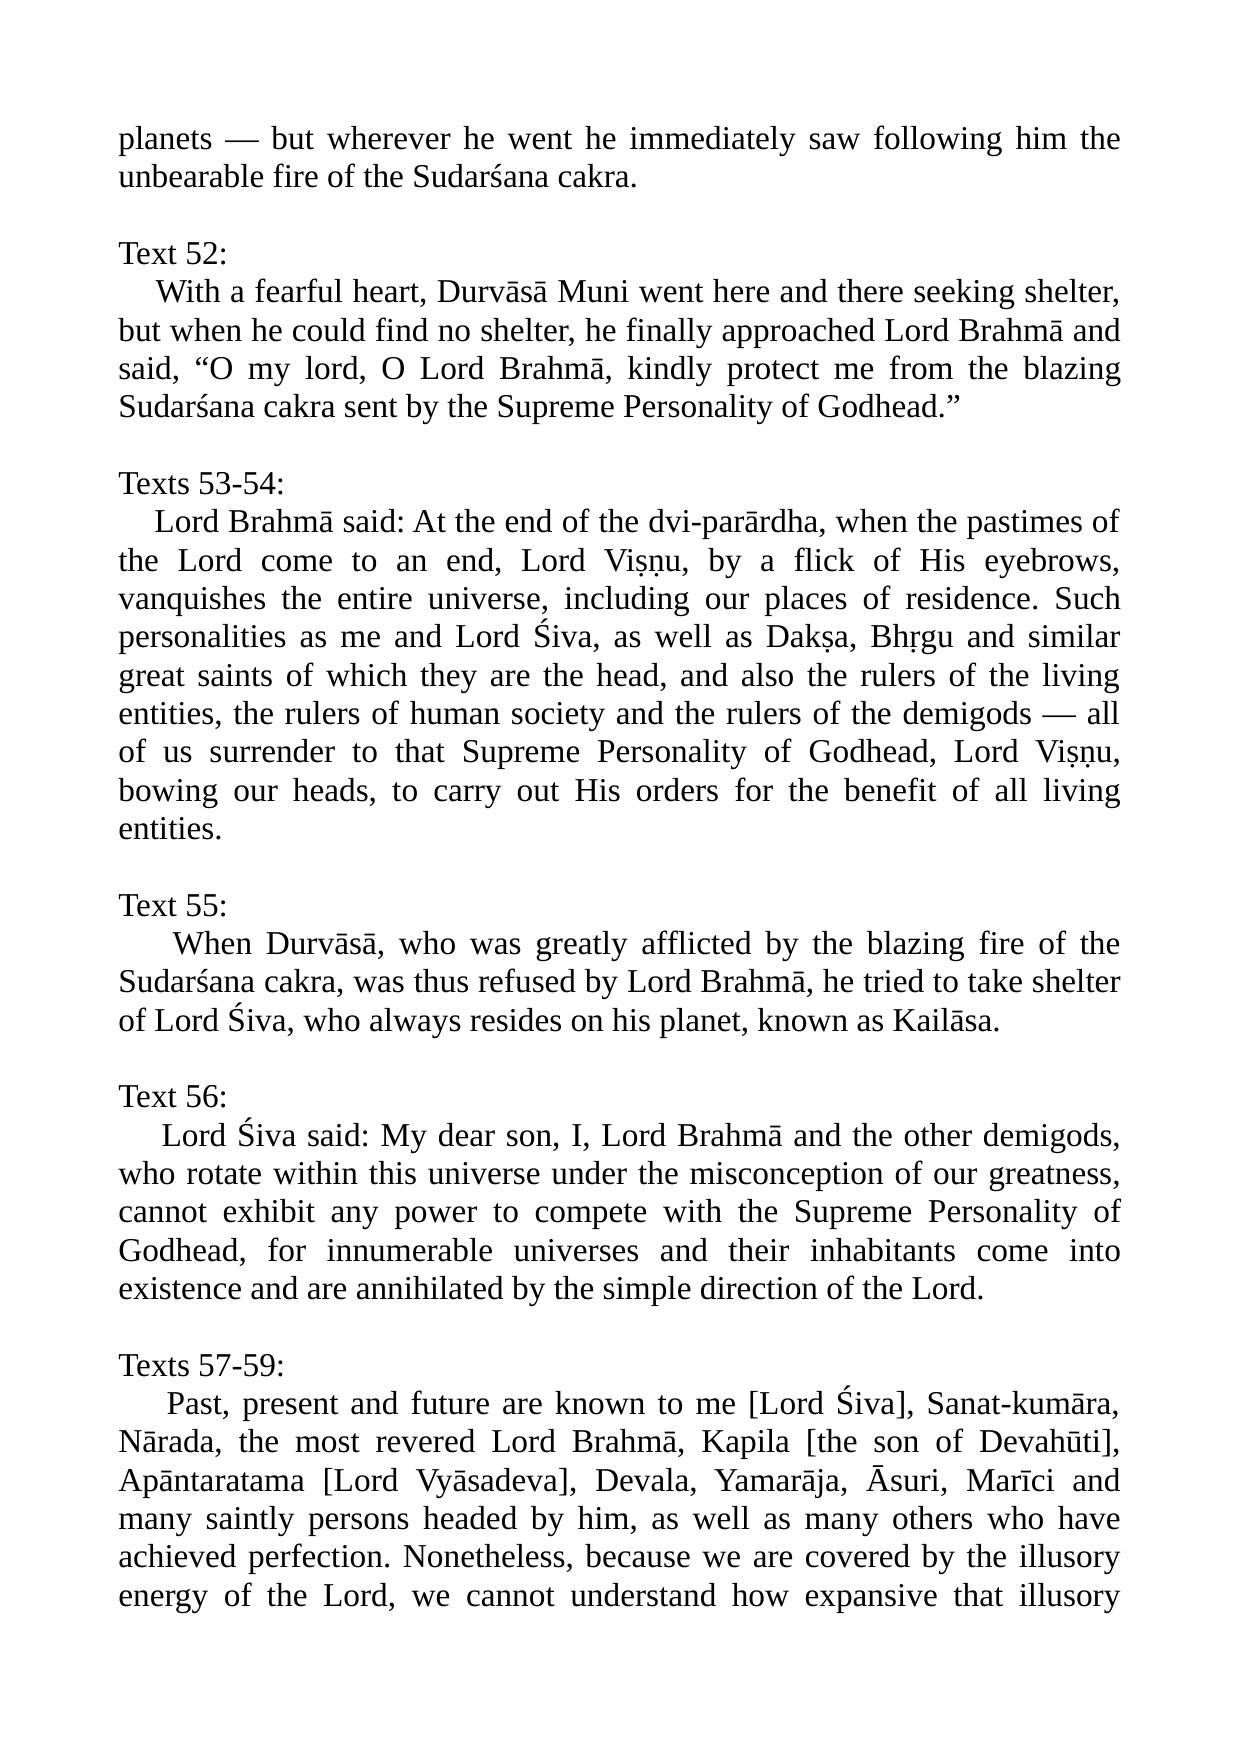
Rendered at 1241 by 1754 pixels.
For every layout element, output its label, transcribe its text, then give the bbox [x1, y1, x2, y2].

text When Durvāsā, who was greatly afflicted by the blazing fire of the Sudarśana cakra, was thus refused by Lord Brahmā, he tried to take shelter of Lord Śiva, who always resides on his planet, known as Kailāsa. [118, 923, 1122, 1038]
text Text 52: [118, 233, 1122, 271]
text With a fearful heart, Durvāsā Muni went here and there seeking shelter, but when he could find no shelter, he finally approached Lord Brahmā and said, “O my lord, O Lord Brahmā, kindly protect me from the blazing Sudarśana cakra sent by the Supreme Personality of Godhead.” [118, 271, 1122, 425]
text planets — but wherever he went he immediately saw following him the unbearable fire of the Sudarśana cakra. [118, 118, 1122, 195]
text Past, present and future are known to me [Lord Śiva], Sanat-kumāra, Nārada, the most revered Lord Brahmā, Kapila [the son of Devahūti], Apāntaratama [Lord Vyāsadeva], Devala, Yamarāja, Āsuri, Marīci and many saintly persons headed by him, as well as many others who have achieved perfection. Nonetheless, because we are covered by the illusory energy of the Lord, we cannot understand how expansive that illusory [118, 1383, 1122, 1613]
text Lord Śiva said: My dear son, I, Lord Brahmā and the other demigods, who rotate within this universe under the misconception of our greatness, cannot exhibit any power to compete with the Supreme Personality of Godhead, for innumerable universes and their inhabitants come into existence and are annihilated by the simple direction of the Lord. [118, 1115, 1122, 1306]
text Text 55: [118, 885, 1122, 923]
text Texts 57-59: [118, 1345, 1122, 1383]
text Lord Brahmā said: At the end of the dvi-parārdha, when the pastimes of the Lord come to an end, Lord Viṣṇu, by a flick of His eyebrows, vanquishes the entire universe, including our places of residence. Such personalities as me and Lord Śiva, as well as Dakṣa, Bhṛgu and similar great saints of which they are the head, and also the rulers of the living entities, the rulers of human society and the rulers of the demigods — all of us surrender to that Supreme Personality of Godhead, Lord Viṣṇu, bowing our heads, to carry out His orders for the benefit of all living entities. [118, 501, 1122, 846]
text Text 56: [118, 1076, 1122, 1115]
text Texts 53-54: [118, 463, 1122, 501]
